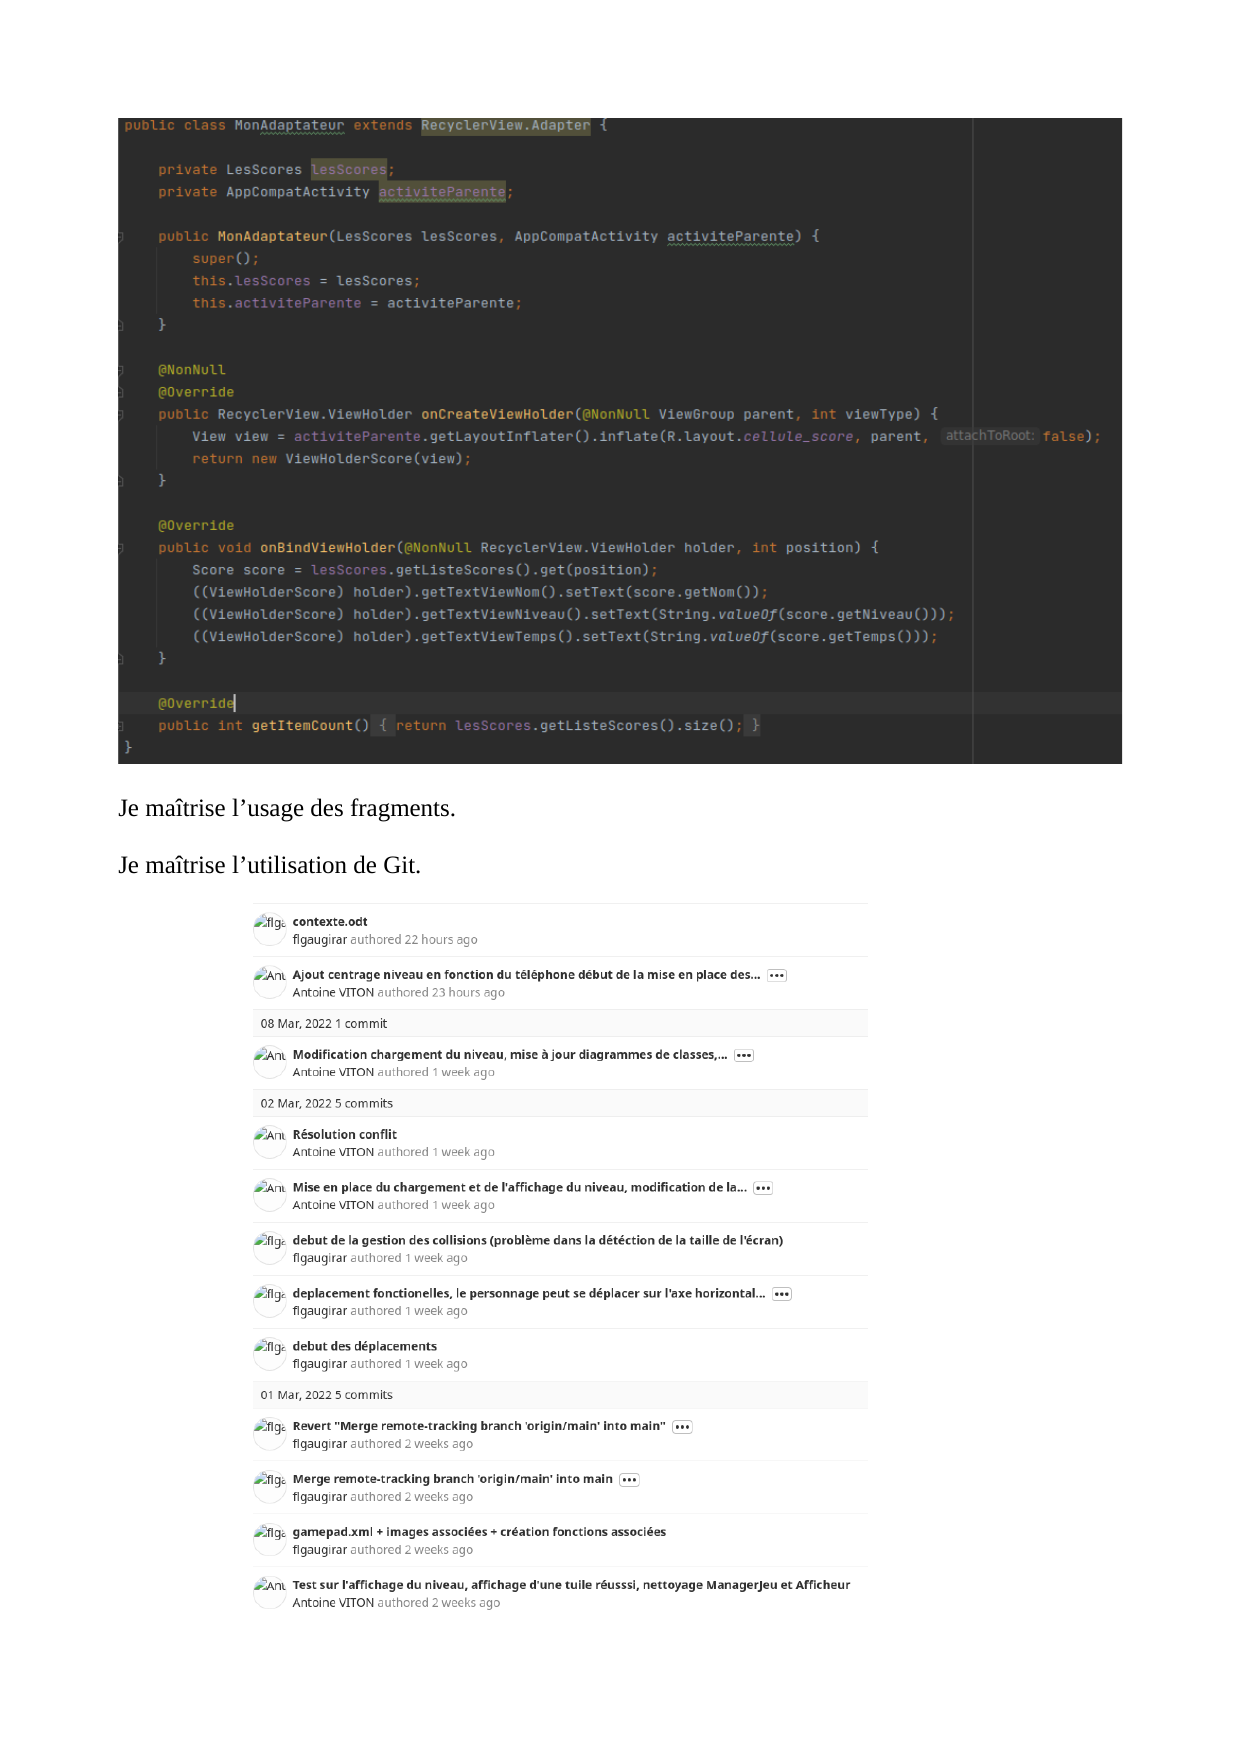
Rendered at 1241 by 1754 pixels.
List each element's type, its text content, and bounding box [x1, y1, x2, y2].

text Je maîtrise l’usage des fragments. [118, 793, 1122, 822]
text Je maîtrise l’utilisation de Git. [118, 850, 1122, 879]
picture [118, 118, 1123, 764]
picture [249, 902, 868, 1619]
